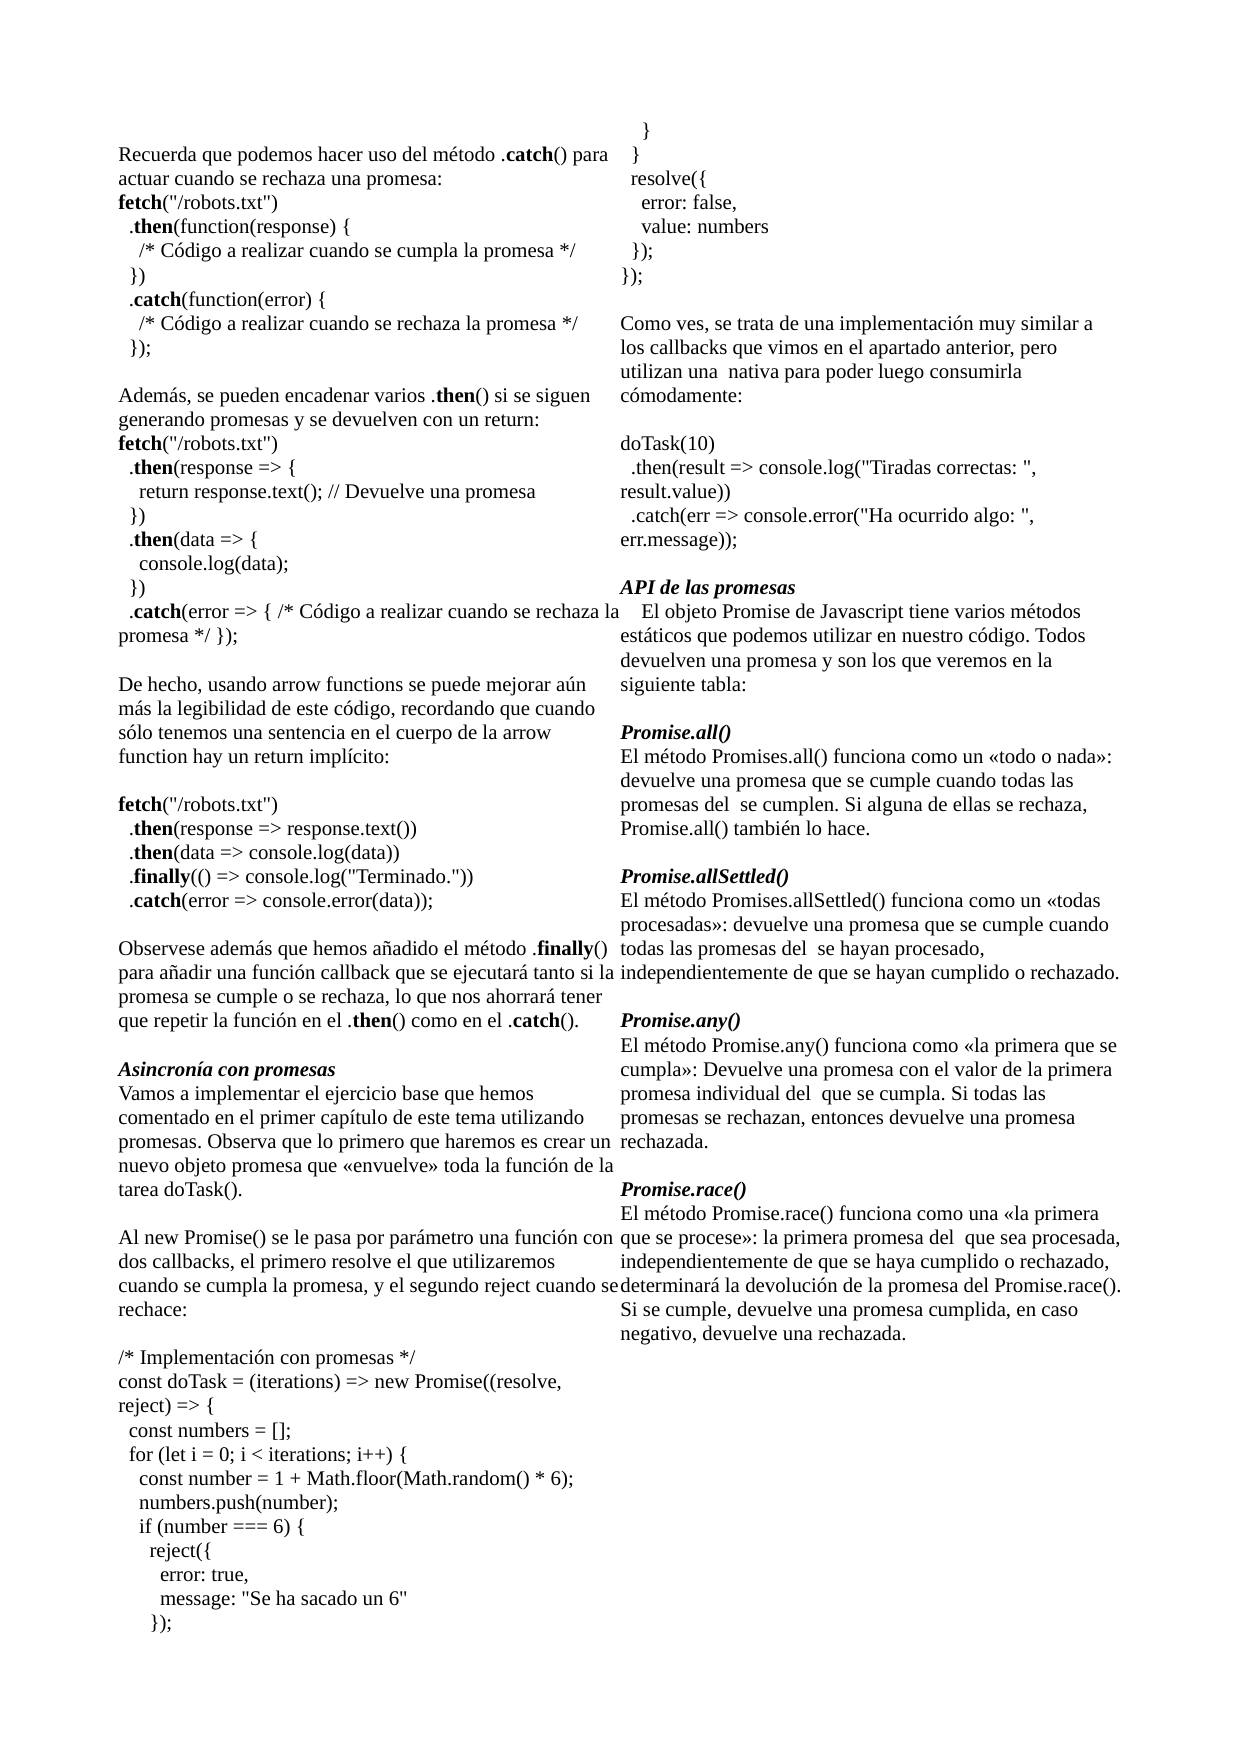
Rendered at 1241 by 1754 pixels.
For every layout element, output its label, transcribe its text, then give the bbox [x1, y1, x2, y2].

text const numbers = []; [118, 1417, 620, 1442]
text }) [118, 503, 620, 527]
text El método Promises.all() funciona como un «todo o nada»: devuelve una promesa que se cumple cuando todas las promesas del se cumplen. Si alguna de ellas se rechaza, Promise.all() también lo hace. [620, 744, 1122, 840]
text } [620, 118, 1122, 142]
text error: true, [118, 1562, 620, 1586]
text }); [118, 1610, 620, 1634]
text error: false, [620, 190, 1122, 214]
text .finally(() => console.log("Terminado.")) [118, 864, 620, 888]
text Vamos a implementar el ejercicio base que hemos comentado en el primer capítulo de este tema utilizando promesas. Observa que lo primero que haremos es crear un nuevo objeto promesa que «envuelve» toda la función de la tarea doTask(). [118, 1081, 620, 1201]
text .then(data => { [118, 527, 620, 551]
text .then(data => console.log(data)) [118, 840, 620, 864]
text console.log(data); [118, 551, 620, 575]
text Asincronía con promesas [118, 1057, 620, 1081]
text numbers.push(number); [118, 1490, 620, 1514]
text /* Código a realizar cuando se cumpla la promesa */ [118, 238, 620, 262]
text reject({ [118, 1538, 620, 1562]
text value: numbers [620, 214, 1122, 238]
text .then(response => { [118, 455, 620, 479]
text Promise.allSettled() [620, 864, 1122, 888]
text }) [118, 262, 620, 287]
text Recuerda que podemos hacer uso del método .catch() para actuar cuando se rechaza una promesa: [118, 142, 620, 190]
text /* Código a realizar cuando se rechaza la promesa */ [118, 311, 620, 335]
text return response.text(); // Devuelve una promesa [118, 479, 620, 503]
text .then(response => response.text()) [118, 816, 620, 840]
text Observese además que hemos añadido el método .finally() para añadir una función callback que se ejecutará tanto si la promesa se cumple o se rechaza, lo que nos ahorrará tener que repetir la función en el .then() como en el .catch(). [118, 936, 620, 1032]
text Además, se pueden encadenar varios .then() si se siguen generando promesas y se devuelven con un return: [118, 383, 620, 431]
text .then(result => console.log("Tiradas correctas: ", result.value)) [620, 455, 1122, 503]
text .then(function(response) { [118, 214, 620, 238]
text Al new Promise() se le pasa por parámetro una función con dos callbacks, el primero resolve el que utilizaremos cuando se cumpla la promesa, y el segundo reject cuando se rechace: [118, 1225, 620, 1321]
text resolve({ [620, 166, 1122, 190]
text .catch(err => console.error("Ha ocurrido algo: ", err.message)); [620, 503, 1122, 551]
text if (number === 6) { [118, 1514, 620, 1538]
text }); [118, 335, 620, 359]
text El método Promise.any() funciona como «la primera que se cumpla»: Devuelve una promesa con el valor de la primera promesa individual del que se cumpla. Si todas las promesas se rechazan, entonces devuelve una promesa rechazada. [620, 1032, 1122, 1153]
text }) [118, 575, 620, 599]
text const doTask = (iterations) => new Promise((resolve, reject) => { [118, 1369, 620, 1417]
text const number = 1 + Math.floor(Math.random() * 6); [118, 1466, 620, 1490]
text De hecho, usando arrow functions se puede mejorar aún más la legibilidad de este código, recordando que cuando sólo tenemos una sentencia en el cuerpo de la arrow function hay un return implícito: [118, 672, 620, 768]
text Como ves, se trata de una implementación muy similar a los callbacks que vimos en el apartado anterior, pero utilizan una nativa para poder luego consumirla cómodamente: [620, 311, 1122, 407]
text El método Promise.race() funciona como una «la primera que se procese»: la primera promesa del que sea procesada, independientemente de que se haya cumplido o rechazado, determinará la devolución de la promesa del Promise.race(). Si se cumple, devuelve una promesa cumplida, en caso negativo, devuelve una rechazada. [620, 1201, 1122, 1345]
text Promise.any() [620, 1008, 1122, 1032]
text fetch("/robots.txt") [118, 190, 620, 214]
text for (let i = 0; i < iterations; i++) { [118, 1442, 620, 1466]
text fetch("/robots.txt") [118, 792, 620, 816]
text El método Promises.allSettled() funciona como un «todas procesadas»: devuelve una promesa que se cumple cuando todas las promesas del se hayan procesado, independientemente de que se hayan cumplido o rechazado. [620, 888, 1122, 984]
text } [620, 142, 1122, 166]
text doTask(10) [620, 431, 1122, 455]
text /* Implementación con promesas */ [118, 1345, 620, 1369]
text .catch(error => console.error(data)); [118, 888, 620, 912]
text }); [620, 262, 1122, 287]
text message: "Se ha sacado un 6" [118, 1586, 620, 1610]
text .catch(error => { /* Código a realizar cuando se rechaza la promesa */ }); [118, 599, 620, 647]
text El objeto Promise de Javascript tiene varios métodos estáticos que podemos utilizar en nuestro código. Todos devuelven una promesa y son los que veremos en la siguiente tabla: [620, 599, 1122, 696]
text Promise.race() [620, 1177, 1122, 1201]
text API de las promesas [620, 575, 1122, 599]
text fetch("/robots.txt") [118, 431, 620, 455]
text }); [620, 238, 1122, 262]
text Promise.all() [620, 720, 1122, 744]
text .catch(function(error) { [118, 287, 620, 311]
